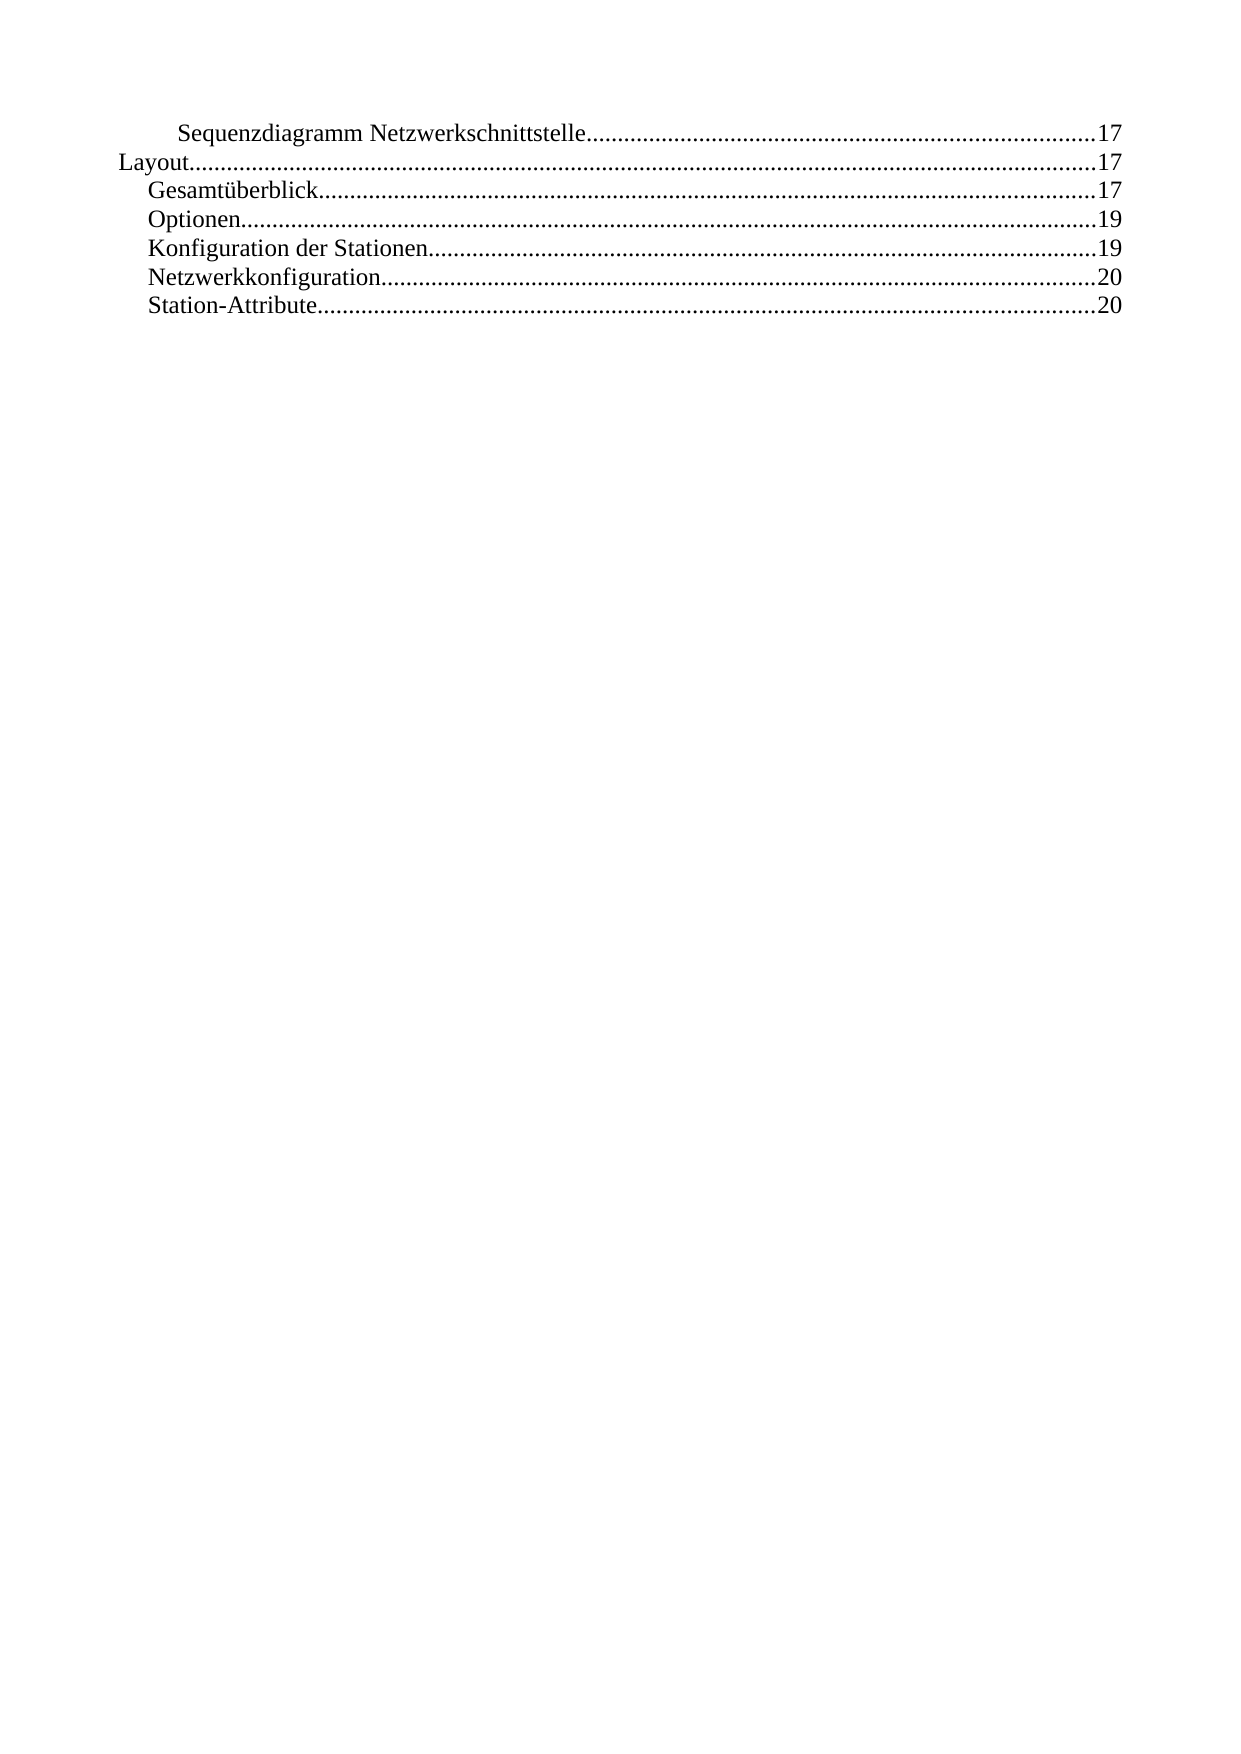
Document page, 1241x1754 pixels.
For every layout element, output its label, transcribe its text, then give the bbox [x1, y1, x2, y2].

text Sequenzdiagramm Netzwerkschnittstelle 17 [177, 118, 1122, 147]
text Layout 17 [118, 147, 1122, 176]
text Konfiguration der Stationen 19 [148, 233, 1122, 262]
text Netzwerkkonfiguration 20 [148, 262, 1122, 291]
text Gesamtüberblick 17 [148, 176, 1122, 204]
text Station-Attribute 20 [148, 291, 1122, 319]
text Optionen 19 [148, 204, 1122, 233]
